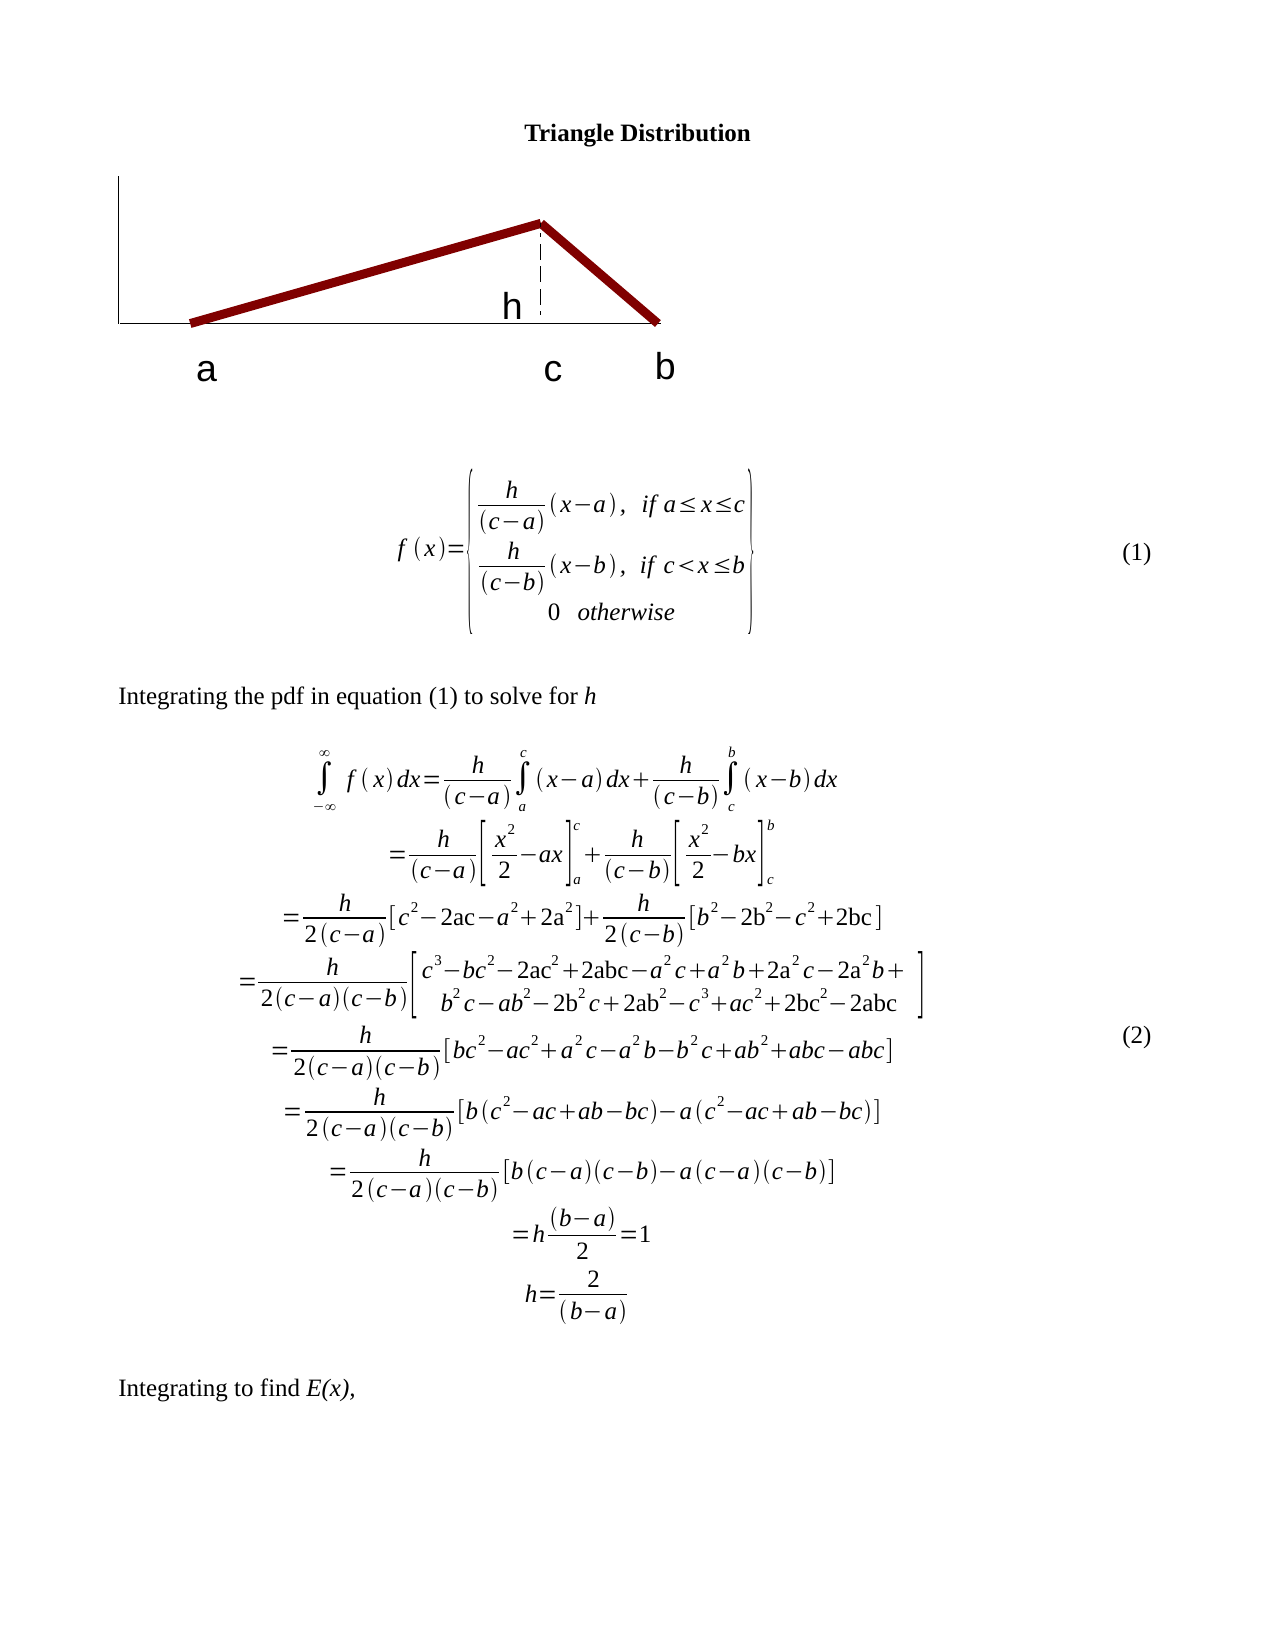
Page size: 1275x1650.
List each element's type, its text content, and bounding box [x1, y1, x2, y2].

text Integrating the pdf in equation (1) to solve for h [118, 681, 1157, 709]
text Triangle Distribution [118, 118, 1157, 147]
text Integrating to find E(x), [118, 1373, 1157, 1401]
table_header [118, 738, 1041, 1344]
table_header (1) [1041, 463, 1157, 652]
table_header [118, 463, 1041, 652]
table_header (2) [1041, 738, 1157, 1344]
